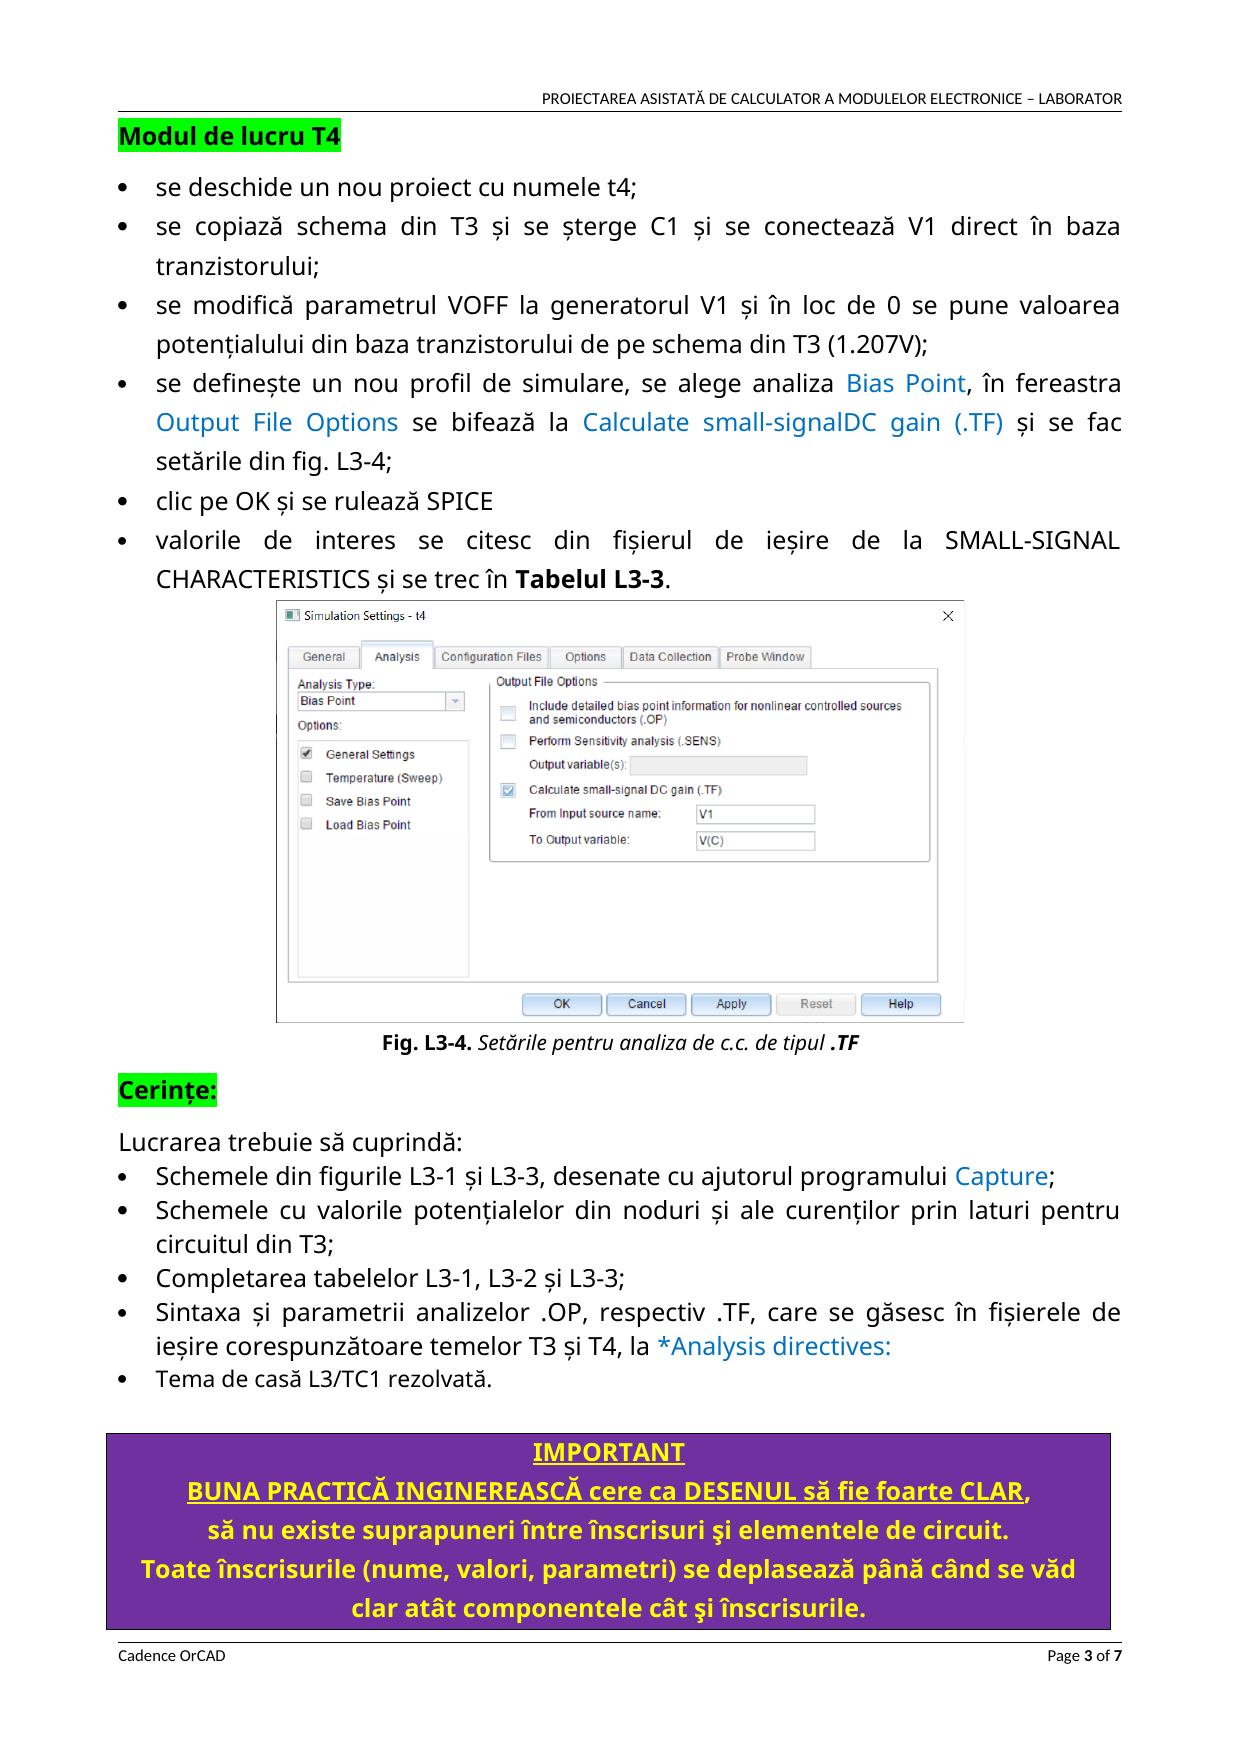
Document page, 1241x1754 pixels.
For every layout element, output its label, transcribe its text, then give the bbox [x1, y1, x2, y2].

list Schemele din figurile L3-1 și L3-3, desenate cu ajutorul programului Capture; [118, 1158, 1122, 1192]
list Tema de casă L3/TC1 rezolvată. [118, 1363, 1122, 1394]
table_header IMPORTANT BUNA PRACTICĂ INGINEREASCĂ cere ca DESENUL să fie foarte CLAR, să nu existe suprapuneri între înscrisuri şi elementele de circuit. Toate înscrisurile (nume, valori, parametri) se deplasează până când se văd clar atât componentele cât şi înscrisurile. [107, 1434, 1110, 1629]
text Fig. L3-4. Setările pentru analiza de c.c. de tipul .TF [118, 1028, 1122, 1056]
list Schemele cu valorile potențialelor din noduri și ale curenților prin laturi pentru circuitul din T3; [118, 1192, 1122, 1261]
list clic pe OK și se rulează SPICE [118, 483, 1122, 517]
list se definește un nou profil de simulare, se alege analiza Bias Point, în fereastra Output File Options se bifează la Calculate small-signalDC gain (.TF) și se fac setările din fig. L3-4; [118, 366, 1122, 478]
text Lucrarea trebuie să cuprindă: [118, 1124, 1122, 1158]
list se copiază schema din T3 și se șterge C1 și se conectează V1 direct în baza tranzistorului; [118, 209, 1122, 282]
list valorile de interes se citesc din fișierul de ieșire de la SMALL-SIGNAL CHARACTERISTICS și se trec în Tabelul L3-3. [118, 522, 1122, 596]
list Sintaxa și parametrii analizelor .OP, respectiv .TF, care se găsesc în fișierele de ieșire corespunzătoare temelor T3 și T4, la *Analysis directives: [118, 1295, 1122, 1363]
text Cerințe: [118, 1073, 1122, 1107]
list Completarea tabelelor L3-1, L3-2 și L3-3; [118, 1261, 1122, 1295]
list se deschide un nou proiect cu numele t4; [118, 170, 1122, 204]
picture [276, 600, 965, 1023]
text Modul de lucru T4 [118, 118, 1122, 152]
list se modifică parametrul VOFF la generatorul V1 și în loc de 0 se pune valoarea potențialului din baza tranzistorului de pe schema din T3 (1.207V); [118, 287, 1122, 361]
